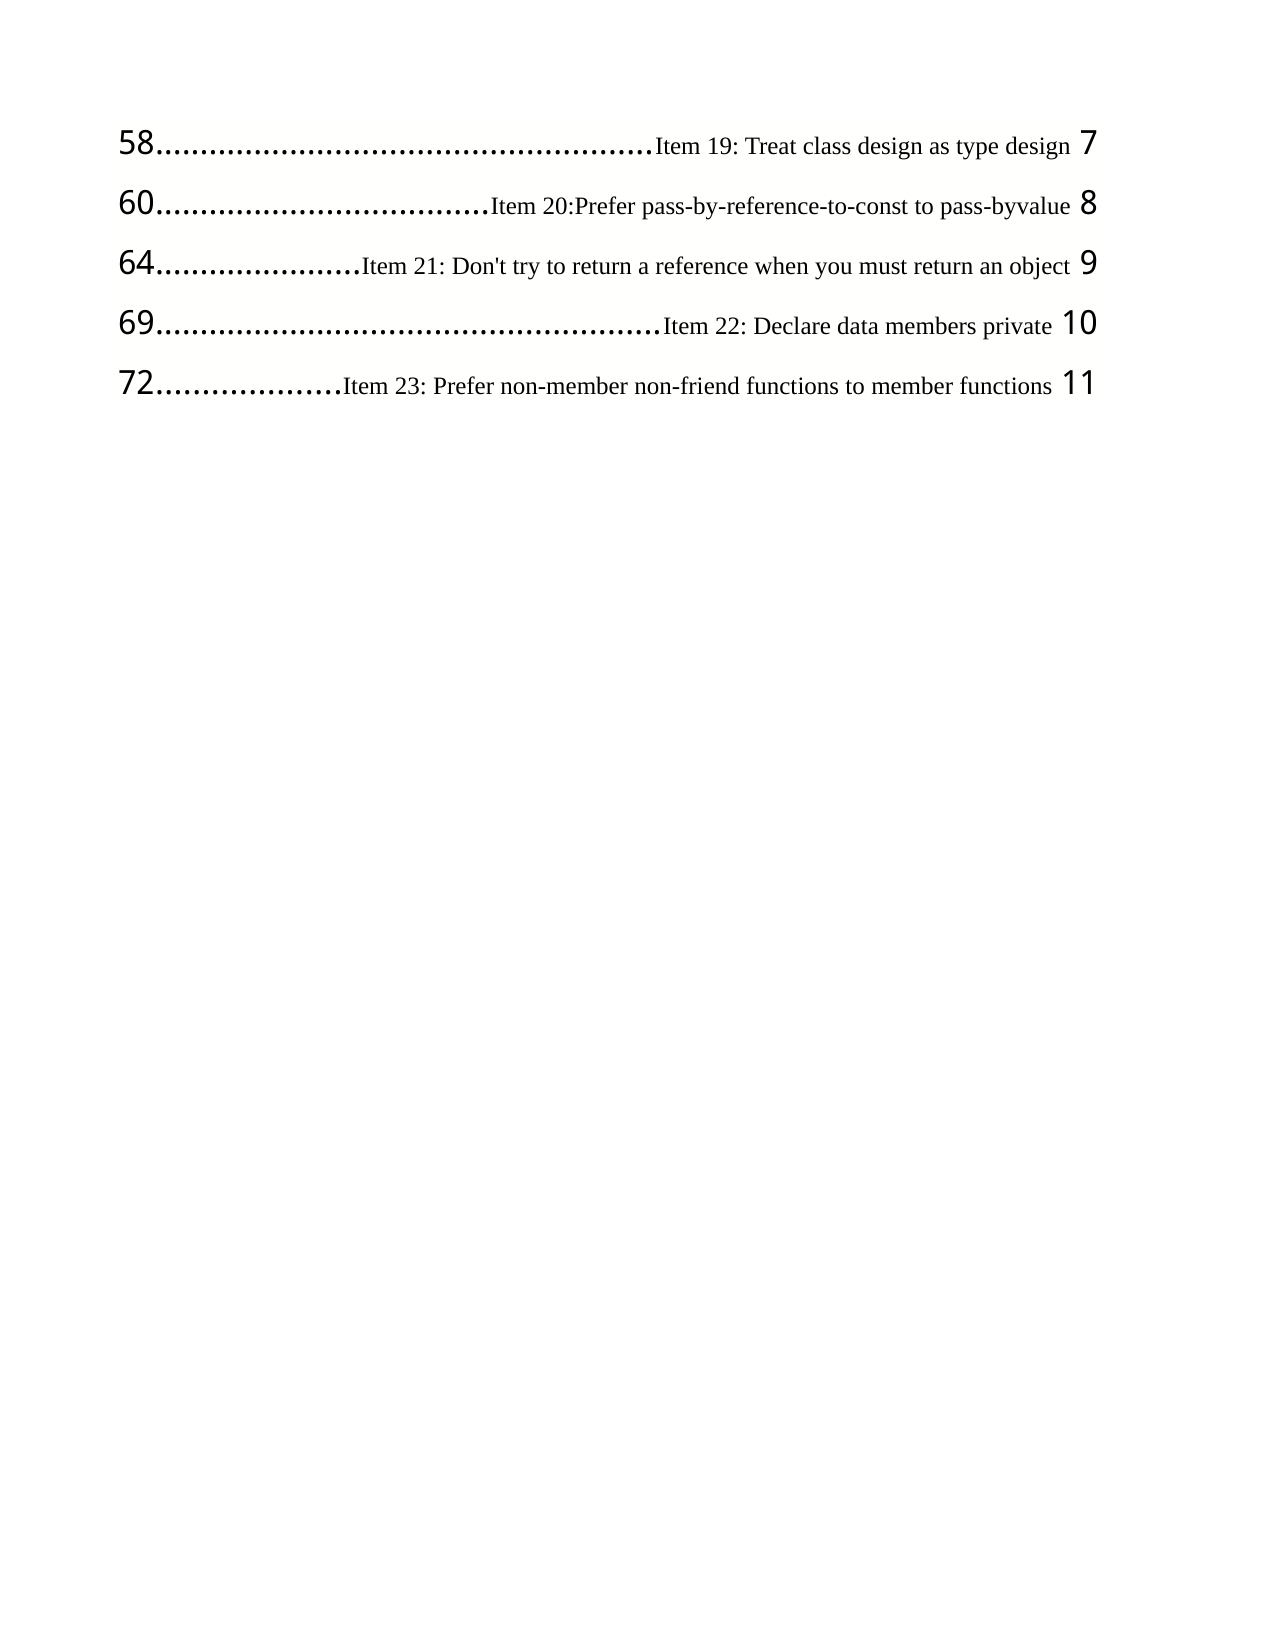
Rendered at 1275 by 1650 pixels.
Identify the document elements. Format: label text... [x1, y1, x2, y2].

text 10 Item 22: Declare data members private 69 [118, 298, 1098, 343]
text 11 Item 23: Prefer non-member non-friend functions to ­member functions 72 [118, 358, 1098, 403]
text 7 Item 19: Treat class design as type design 58 [118, 118, 1098, 163]
text 9 Item 21: Don't try to return a reference when you must return an object 64 [118, 238, 1098, 283]
text 8 Item 20:Prefer pass-by-reference-to-const to pass-byvalue 60 [118, 178, 1098, 223]
